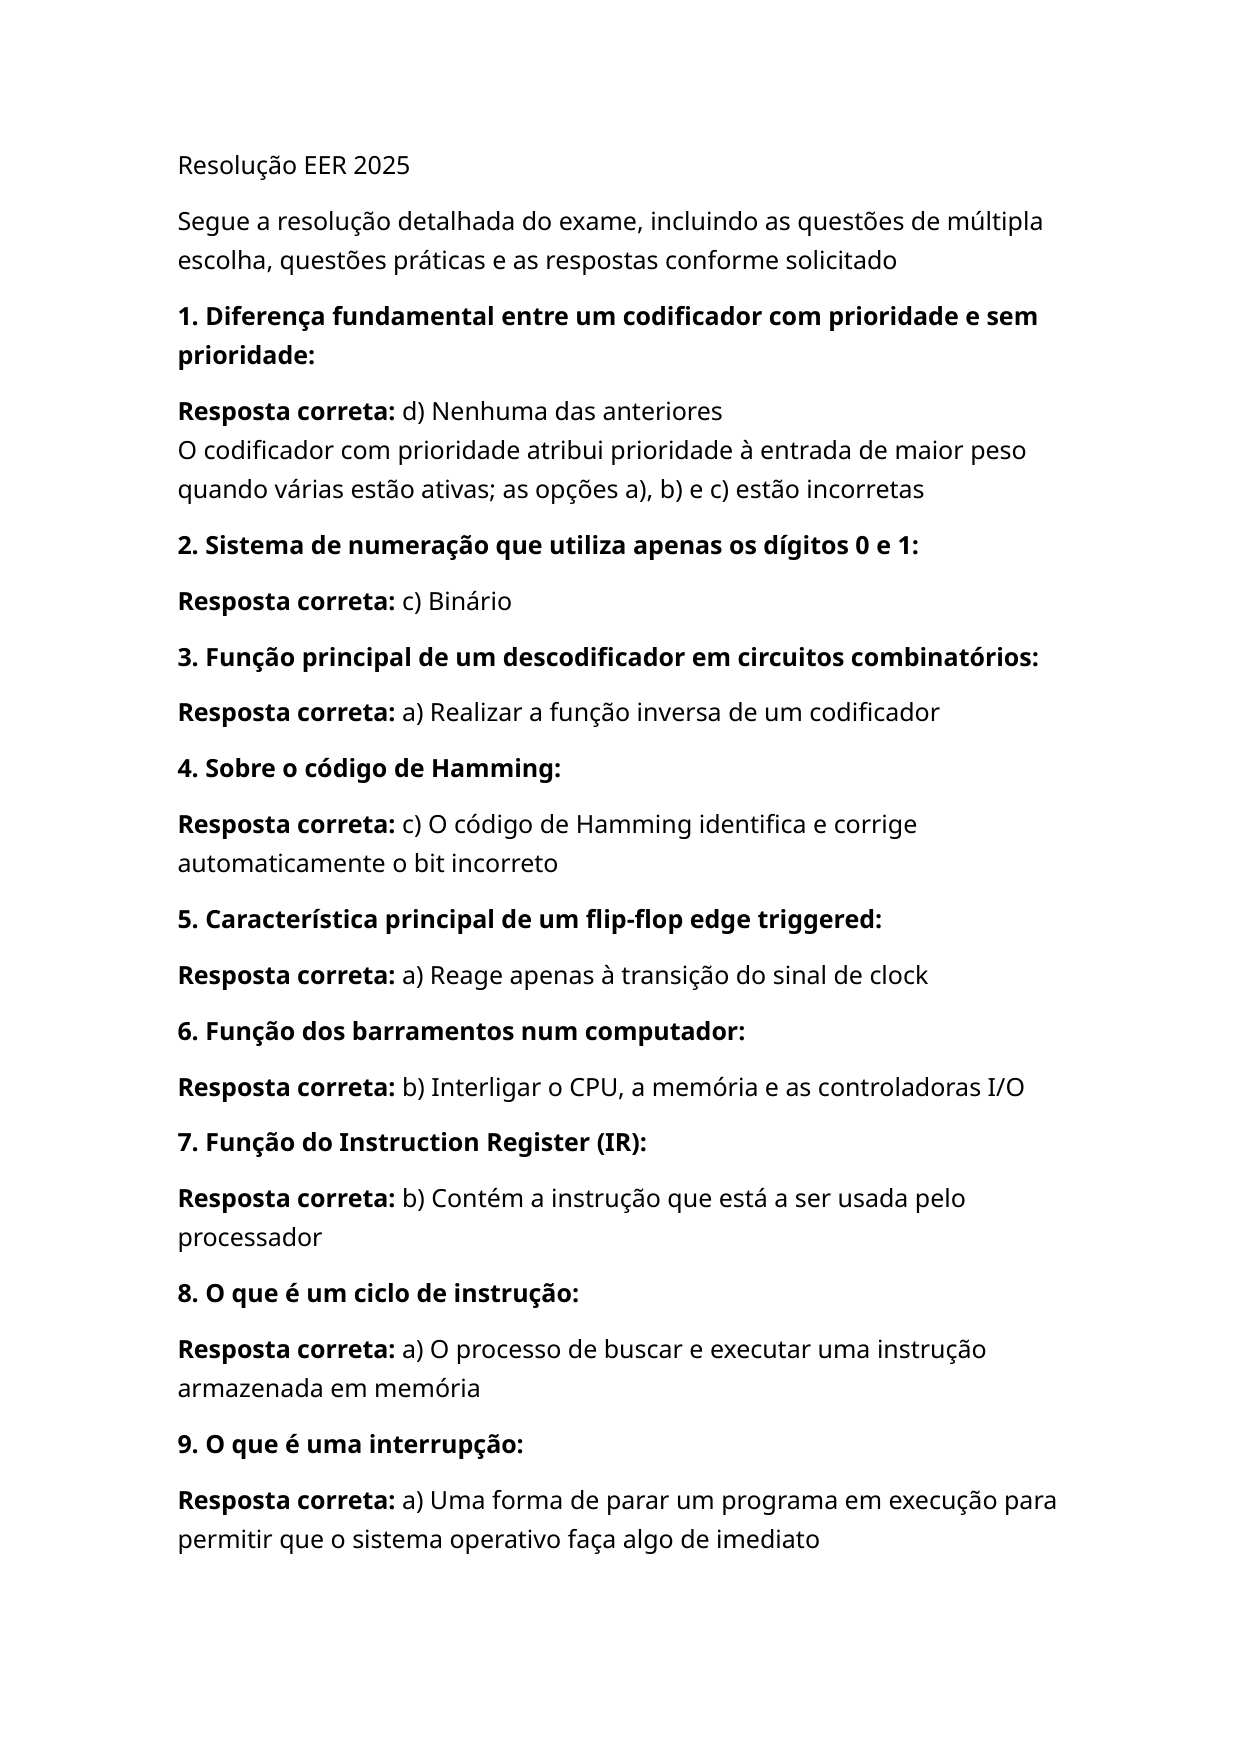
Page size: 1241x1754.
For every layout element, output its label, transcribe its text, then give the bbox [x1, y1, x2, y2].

text 6. Função dos barramentos num computador: [177, 1013, 1063, 1047]
text 5. Característica principal de um flip-flop edge triggered: [177, 902, 1063, 936]
text Resposta correta: a) Uma forma de parar um programa em execução para permitir que o sistema operativo faça algo de imediato [177, 1483, 1063, 1556]
text Resposta correta: c) Binário [177, 583, 1063, 617]
text Resposta correta: d) Nenhuma das anteriores O codificador com prioridade atribui prioridade à entrada de maior peso quando várias estão ativas; as opções a), b) e c) estão incorretas [177, 393, 1063, 506]
text Resposta correta: a) Realizar a função inversa de um codificador [177, 695, 1063, 729]
text 3. Função principal de um descodificador em circuitos combinatórios: [177, 639, 1063, 673]
text 7. Função do Instruction Register (IR): [177, 1125, 1063, 1159]
text Resposta correta: b) Contém a instrução que está a ser usada pelo processador [177, 1181, 1063, 1254]
text Resposta correta: c) O código de Hamming identifica e corrige automaticamente o bit incorreto [177, 807, 1063, 880]
text 9. O que é uma interrupção: [177, 1427, 1063, 1461]
text 1. Diferença fundamental entre um codificador com prioridade e sem prioridade: [177, 298, 1063, 372]
text Resposta correta: a) Reage apenas à transição do sinal de clock [177, 958, 1063, 992]
text 4. Sobre o código de Hamming: [177, 751, 1063, 785]
text 8. O que é um ciclo de instrução: [177, 1276, 1063, 1310]
text Resposta correta: b) Interligar o CPU, a memória e as controladoras I/O [177, 1069, 1063, 1103]
text 2. Sistema de numeração que utiliza apenas os dígitos 0 e 1: [177, 528, 1063, 562]
text Segue a resolução detalhada do exame, incluindo as questões de múltipla escolha, questões práticas e as respostas conforme solicitado [177, 203, 1063, 277]
text Resposta correta: a) O processo de buscar e executar uma instrução armazenada em memória [177, 1332, 1063, 1405]
text Resolução EER 2025 [177, 148, 1063, 182]
